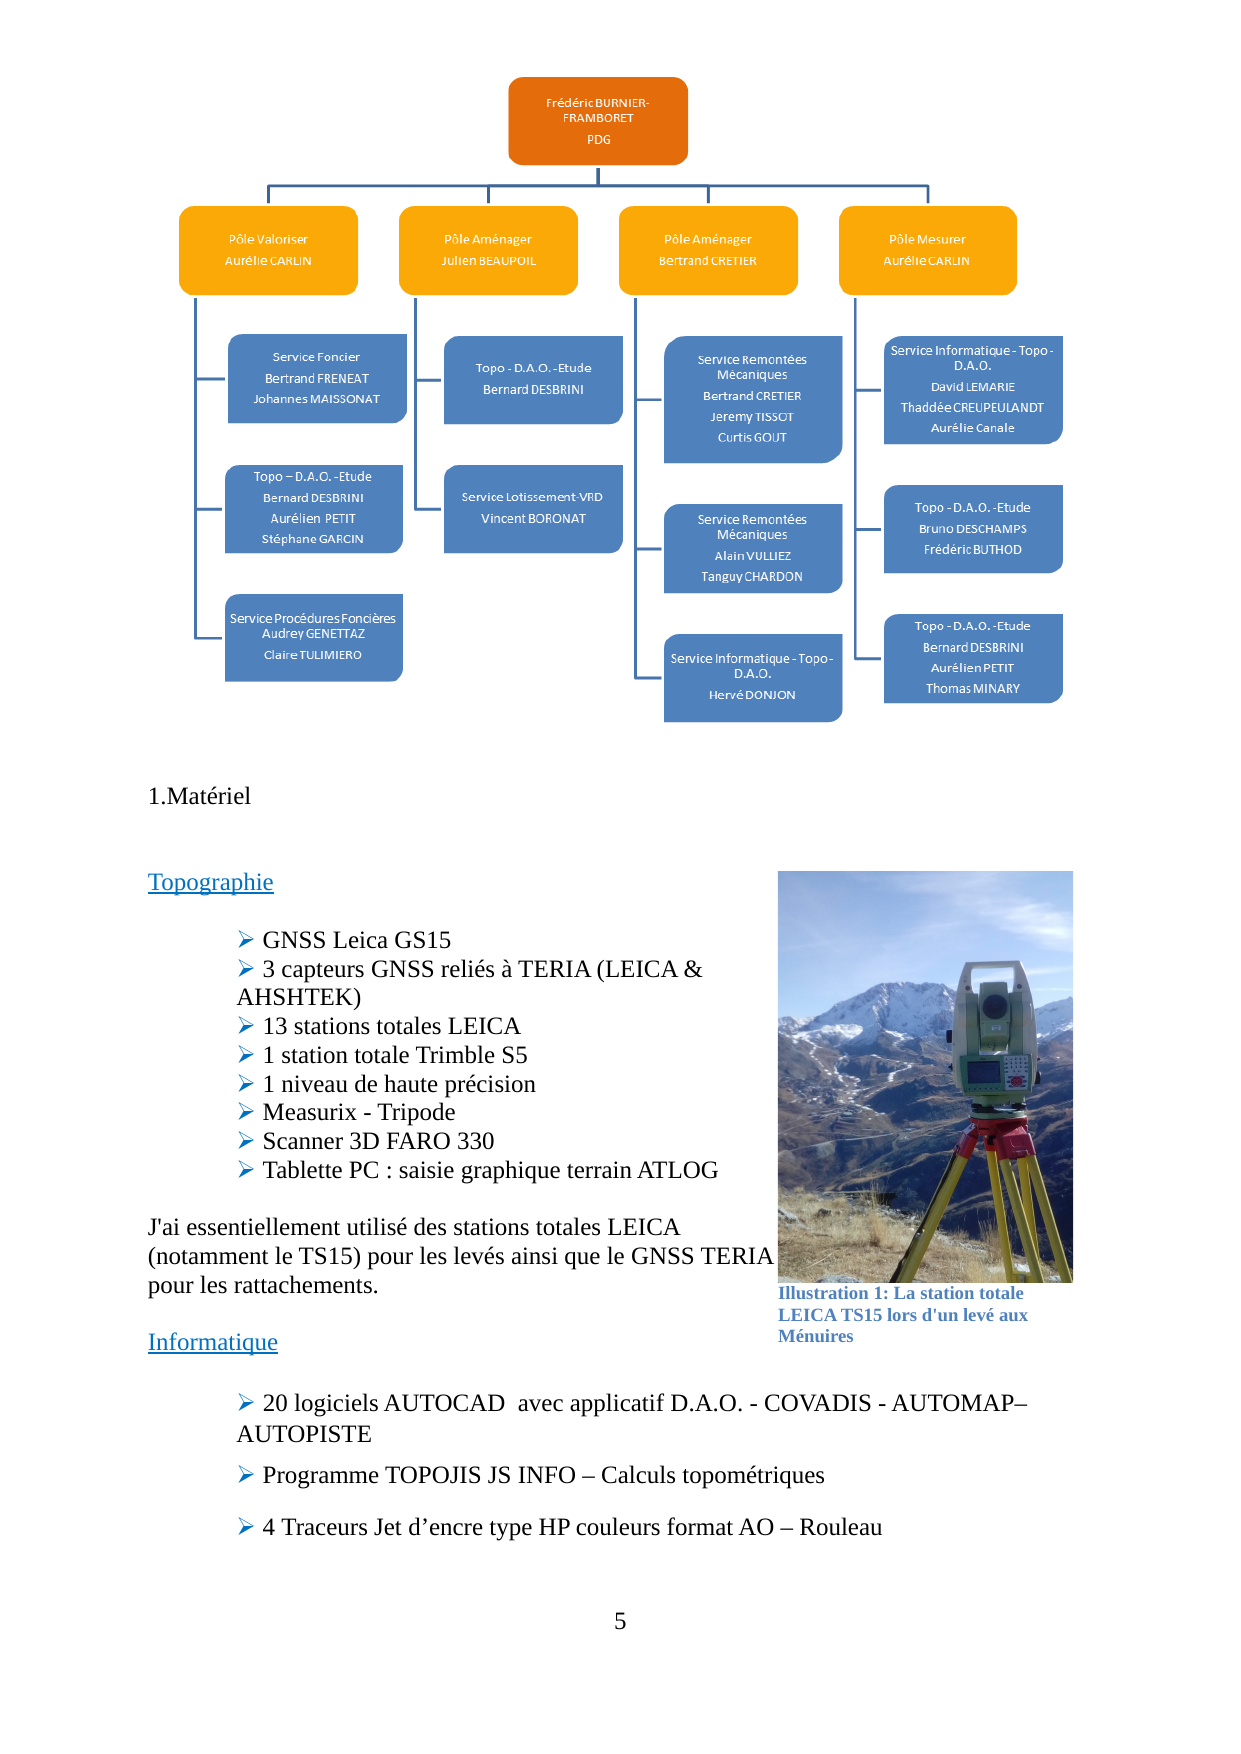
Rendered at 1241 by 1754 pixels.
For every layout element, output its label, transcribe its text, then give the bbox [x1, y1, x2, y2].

text  4 Traceurs Jet d’encre type HP couleurs format AO – Rouleau [236, 1512, 1093, 1541]
picture [777, 871, 1074, 1283]
text J'ai essentiellement utilisé des stations totales LEICA (notamment le TS15) pour les levés ainsi que le GNSS TERIA pour les rattachements. [148, 1212, 778, 1299]
text [1074, 1097, 1093, 1126]
text [1074, 1011, 1093, 1040]
text  1 station totale Trimble S5 [236, 1040, 777, 1069]
text Informatique [148, 1327, 1093, 1356]
text  Tablette PC : saisie graphique terrain ATLOG [236, 1155, 777, 1184]
picture [147, 75, 1093, 724]
text  Programme TOPOJIS JS INFO – Calculs topométriques [236, 1460, 1093, 1488]
text  1 niveau de haute précision [236, 1069, 777, 1097]
text [1074, 1126, 1093, 1155]
text [1074, 925, 1093, 954]
text  3 capteurs GNSS reliés à TERIA (LEICA & AHSHTEK) [236, 954, 777, 1011]
text  20 logiciels AUTOCAD avec applicatif D.A.O. - COVADIS - AUTOMAP– AUTOPISTE [236, 1385, 1093, 1448]
text [1074, 954, 1093, 1011]
text  GNSS Leica GS15 [236, 925, 777, 954]
text  13 stations totales LEICA [236, 1011, 777, 1040]
text  Scanner 3D FARO 330 [236, 1126, 777, 1155]
text Illustration 1: La station totale LEICA TS15 lors d'un levé aux Ménuires [778, 1283, 1073, 1347]
list Matériel [148, 781, 1093, 810]
text  Measurix - Tripode [236, 1097, 777, 1126]
text Topographie [148, 867, 1093, 896]
